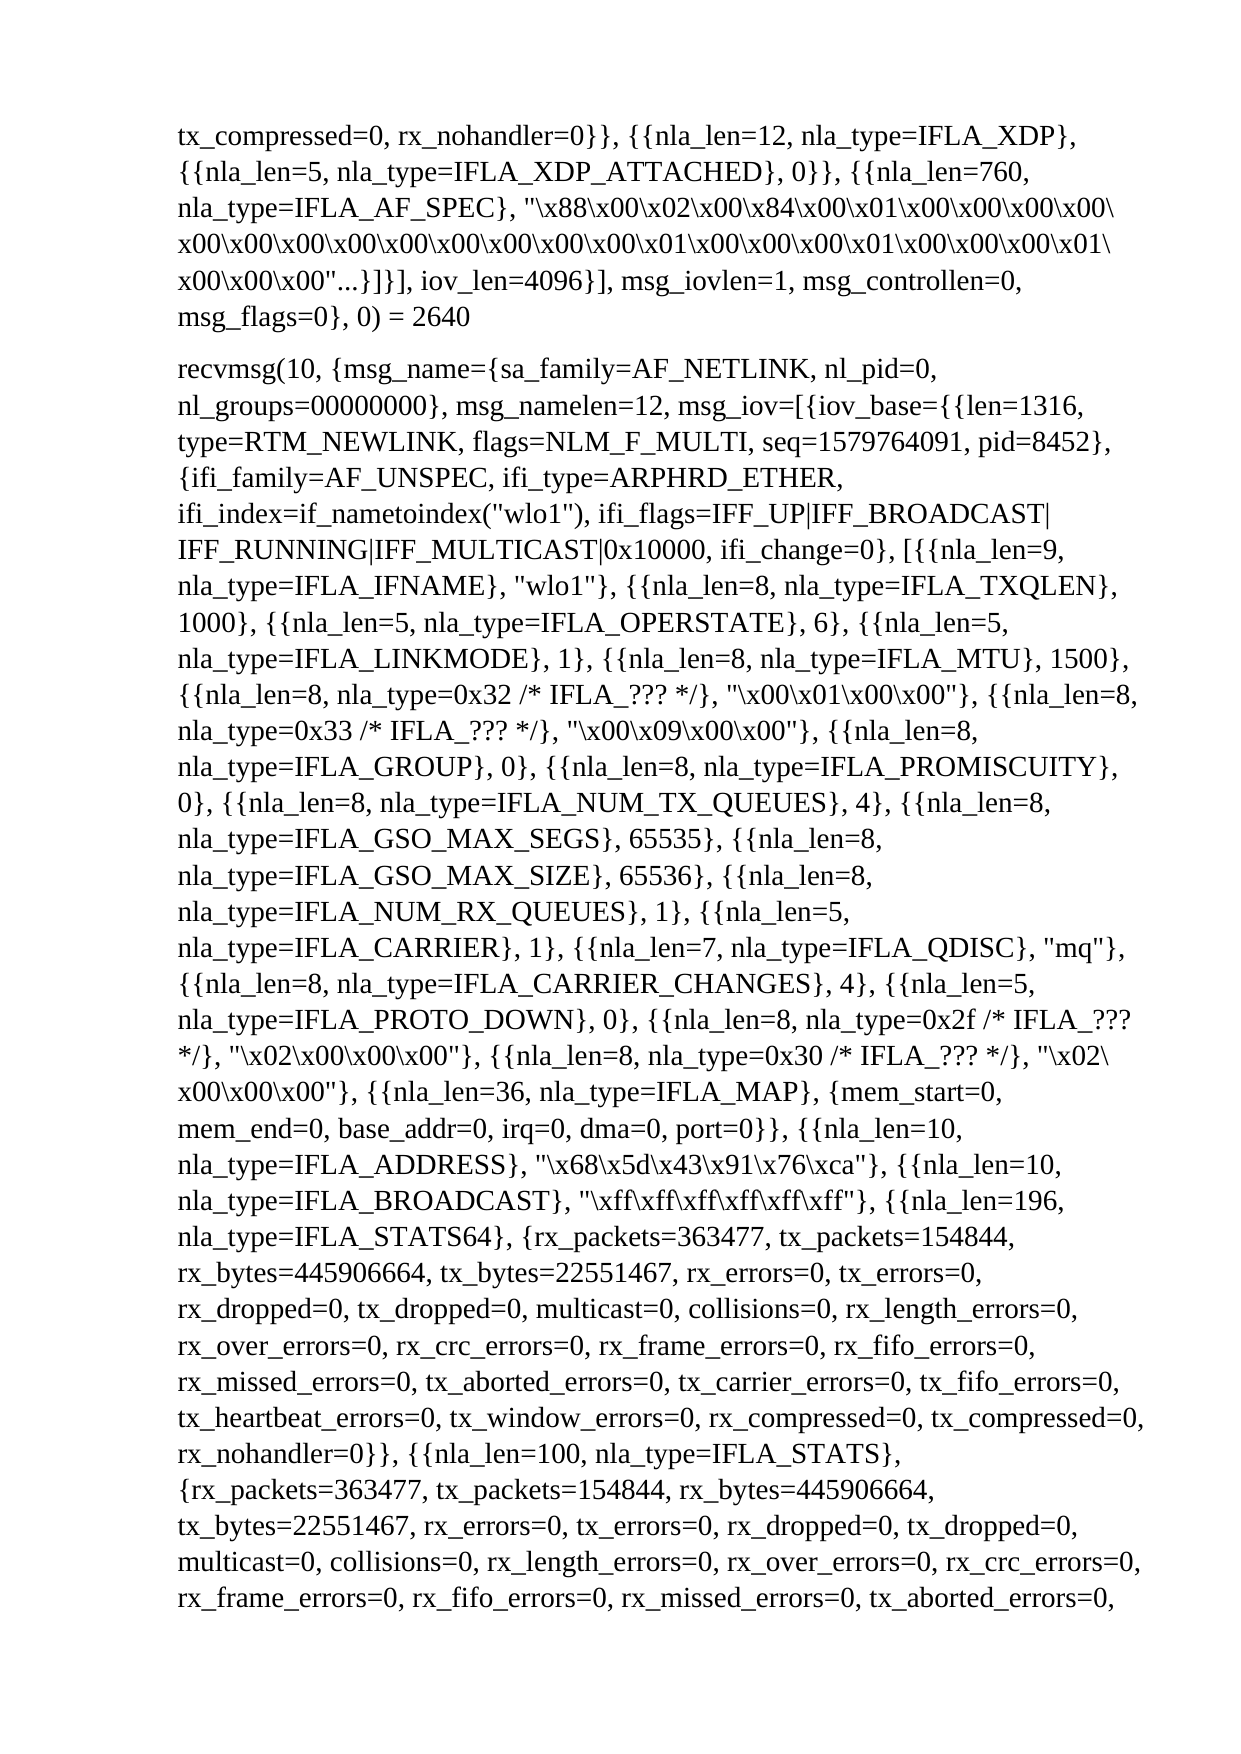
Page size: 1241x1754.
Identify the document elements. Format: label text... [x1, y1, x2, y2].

text tx_compressed=0, rx_nohandler=0}}, {{nla_len=12, nla_type=IFLA_XDP}, {{nla_len=5, nla_type=IFLA_XDP_ATTACHED}, 0}}, {{nla_len=760, nla_type=IFLA_AF_SPEC}, "\x88\x00\x02\x00\x84\x00\x01\x00\x00\x00\x00\x00\x00\x00\x00\x00\x00\x00\x00\x00\x01\x00\x00\x00\x01\x00\x00\x00\x01\x00\x00\x00"...}]}], iov_len=4096}], msg_iovlen=1, msg_controllen=0, msg_flags=0}, 0) = 2640 [177, 118, 1152, 332]
text recvmsg(10, {msg_name={sa_family=AF_NETLINK, nl_pid=0, nl_groups=00000000}, msg_namelen=12, msg_iov=[{iov_base={{len=1316, type=RTM_NEWLINK, flags=NLM_F_MULTI, seq=1579764091, pid=8452}, {ifi_family=AF_UNSPEC, ifi_type=ARPHRD_ETHER, ifi_index=if_nametoindex("wlo1"), ifi_flags=IFF_UP|IFF_BROADCAST|IFF_RUNNING|IFF_MULTICAST|0x10000, ifi_change=0}, [{{nla_len=9, nla_type=IFLA_IFNAME}, "wlo1"}, {{nla_len=8, nla_type=IFLA_TXQLEN}, 1000}, {{nla_len=5, nla_type=IFLA_OPERSTATE}, 6}, {{nla_len=5, nla_type=IFLA_LINKMODE}, 1}, {{nla_len=8, nla_type=IFLA_MTU}, 1500}, {{nla_len=8, nla_type=0x32 /* IFLA_??? */}, "\x00\x01\x00\x00"}, {{nla_len=8, nla_type=0x33 /* IFLA_??? */}, "\x00\x09\x00\x00"}, {{nla_len=8, nla_type=IFLA_GROUP}, 0}, {{nla_len=8, nla_type=IFLA_PROMISCUITY}, 0}, {{nla_len=8, nla_type=IFLA_NUM_TX_QUEUES}, 4}, {{nla_len=8, nla_type=IFLA_GSO_MAX_SEGS}, 65535}, {{nla_len=8, nla_type=IFLA_GSO_MAX_SIZE}, 65536}, {{nla_len=8, nla_type=IFLA_NUM_RX_QUEUES}, 1}, {{nla_len=5, nla_type=IFLA_CARRIER}, 1}, {{nla_len=7, nla_type=IFLA_QDISC}, "mq"}, {{nla_len=8, nla_type=IFLA_CARRIER_CHANGES}, 4}, {{nla_len=5, nla_type=IFLA_PROTO_DOWN}, 0}, {{nla_len=8, nla_type=0x2f /* IFLA_??? */}, "\x02\x00\x00\x00"}, {{nla_len=8, nla_type=0x30 /* IFLA_??? */}, "\x02\x00\x00\x00"}, {{nla_len=36, nla_type=IFLA_MAP}, {mem_start=0, mem_end=0, base_addr=0, irq=0, dma=0, port=0}}, {{nla_len=10, nla_type=IFLA_ADDRESS}, "\x68\x5d\x43\x91\x76\xca"}, {{nla_len=10, nla_type=IFLA_BROADCAST}, "\xff\xff\xff\xff\xff\xff"}, {{nla_len=196, nla_type=IFLA_STATS64}, {rx_packets=363477, tx_packets=154844, rx_bytes=445906664, tx_bytes=22551467, rx_errors=0, tx_errors=0, rx_dropped=0, tx_dropped=0, multicast=0, collisions=0, rx_length_errors=0, rx_over_errors=0, rx_crc_errors=0, rx_frame_errors=0, rx_fifo_errors=0, rx_missed_errors=0, tx_aborted_errors=0, tx_carrier_errors=0, tx_fifo_errors=0, tx_heartbeat_errors=0, tx_window_errors=0, rx_compressed=0, tx_compressed=0, rx_nohandler=0}}, {{nla_len=100, nla_type=IFLA_STATS}, {rx_packets=363477, tx_packets=154844, rx_bytes=445906664, tx_bytes=22551467, rx_errors=0, tx_errors=0, rx_dropped=0, tx_dropped=0, multicast=0, collisions=0, rx_length_errors=0, rx_over_errors=0, rx_crc_errors=0, rx_frame_errors=0, rx_fifo_errors=0, rx_missed_errors=0, tx_aborted_errors=0, [177, 352, 1152, 1614]
